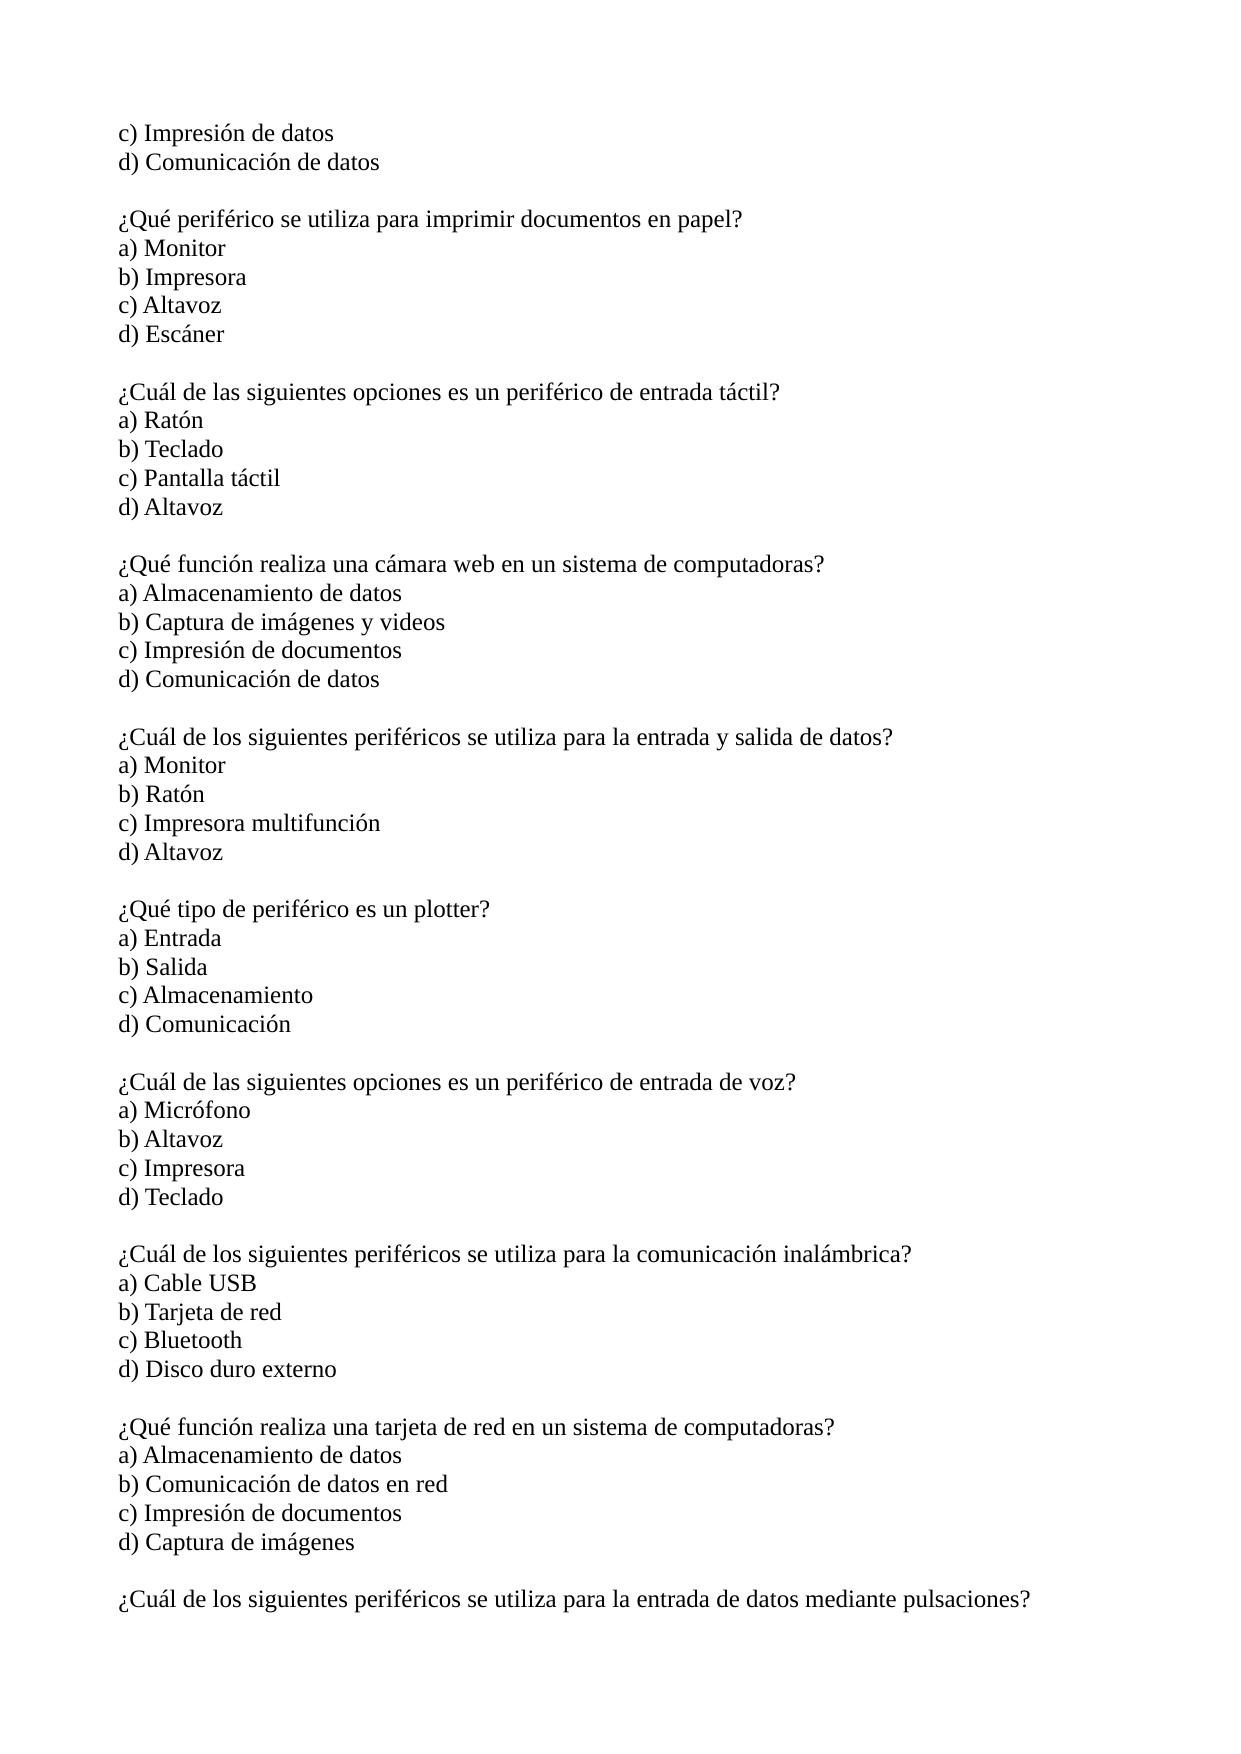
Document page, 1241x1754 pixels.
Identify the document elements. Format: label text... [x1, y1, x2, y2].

text ¿Qué tipo de periférico es un plotter? [118, 894, 1122, 923]
text a) Almacenamiento de datos [118, 1441, 1122, 1469]
text d) Teclado [118, 1182, 1122, 1211]
text d) Comunicación de datos [118, 664, 1122, 693]
text c) Impresión de datos [118, 118, 1122, 147]
text a) Monitor [118, 233, 1122, 262]
text a) Almacenamiento de datos [118, 578, 1122, 607]
text b) Impresora [118, 262, 1122, 291]
text b) Teclado [118, 434, 1122, 463]
text d) Captura de imágenes [118, 1527, 1122, 1556]
text d) Altavoz [118, 837, 1122, 866]
text ¿Cuál de los siguientes periféricos se utiliza para la comunicación inalámbrica? [118, 1239, 1122, 1268]
text ¿Qué función realiza una tarjeta de red en un sistema de computadoras? [118, 1412, 1122, 1441]
text b) Captura de imágenes y videos [118, 607, 1122, 636]
text c) Almacenamiento [118, 981, 1122, 1009]
text b) Altavoz [118, 1124, 1122, 1153]
text d) Escáner [118, 319, 1122, 348]
text a) Monitor [118, 751, 1122, 779]
text d) Comunicación de datos [118, 147, 1122, 176]
text a) Micrófono [118, 1096, 1122, 1124]
text b) Comunicación de datos en red [118, 1469, 1122, 1498]
text a) Ratón [118, 406, 1122, 434]
text ¿Qué periférico se utiliza para imprimir documentos en papel? [118, 204, 1122, 233]
text a) Cable USB [118, 1268, 1122, 1297]
text c) Bluetooth [118, 1326, 1122, 1354]
text c) Impresión de documentos [118, 1498, 1122, 1527]
text b) Tarjeta de red [118, 1297, 1122, 1326]
text c) Pantalla táctil [118, 463, 1122, 492]
text ¿Cuál de las siguientes opciones es un periférico de entrada de voz? [118, 1067, 1122, 1096]
text a) Entrada [118, 923, 1122, 952]
text ¿Cuál de las siguientes opciones es un periférico de entrada táctil? [118, 377, 1122, 406]
text ¿Cuál de los siguientes periféricos se utiliza para la entrada y salida de datos? [118, 722, 1122, 751]
text c) Altavoz [118, 291, 1122, 319]
text c) Impresora multifunción [118, 808, 1122, 837]
text ¿Cuál de los siguientes periféricos se utiliza para la entrada de datos mediante pulsaciones? [118, 1584, 1122, 1613]
text c) Impresión de documentos [118, 636, 1122, 664]
text d) Disco duro externo [118, 1354, 1122, 1383]
text c) Impresora [118, 1153, 1122, 1182]
text d) Comunicación [118, 1009, 1122, 1038]
text d) Altavoz [118, 492, 1122, 521]
text b) Salida [118, 952, 1122, 981]
text b) Ratón [118, 779, 1122, 808]
text ¿Qué función realiza una cámara web en un sistema de computadoras? [118, 549, 1122, 578]
